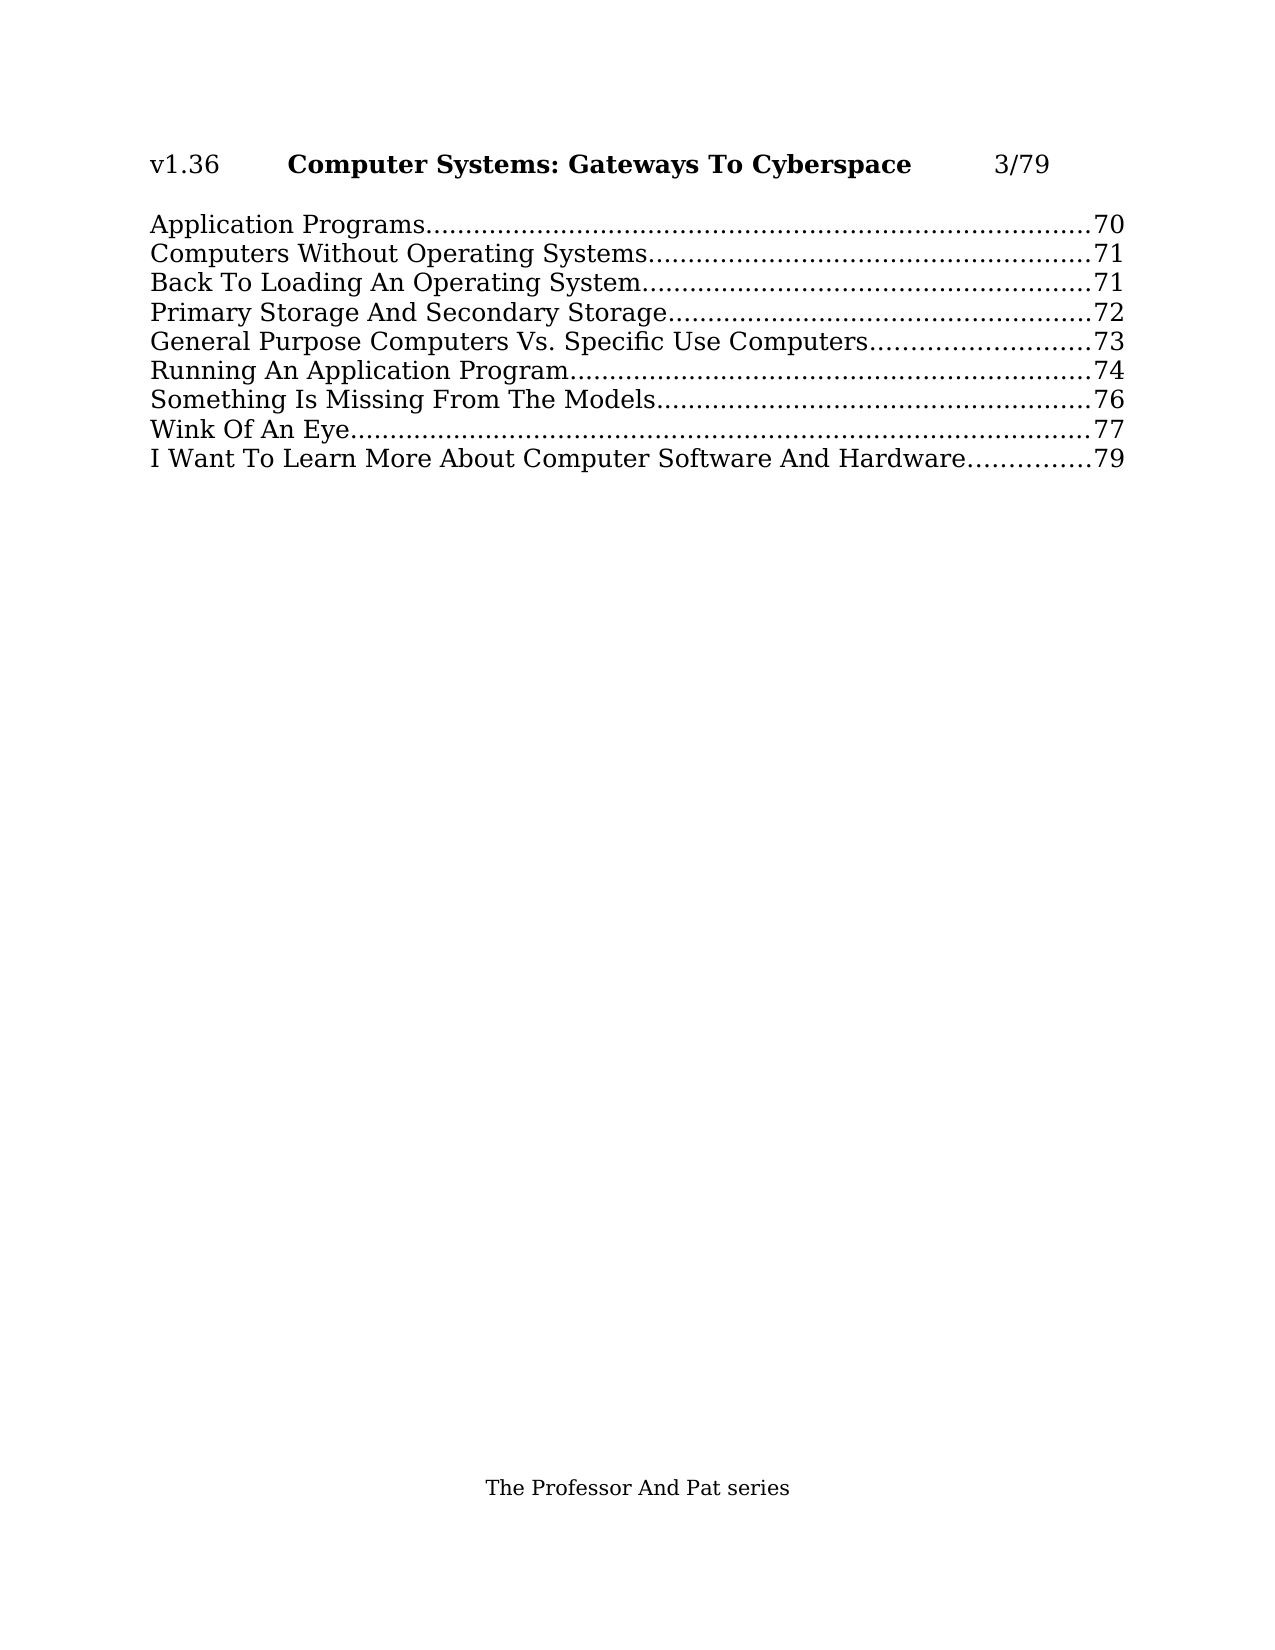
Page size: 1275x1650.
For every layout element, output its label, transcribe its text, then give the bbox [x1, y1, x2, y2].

text Primary Storage And Secondary Storage 72 [150, 298, 1125, 327]
text Wink Of An Eye 77 [150, 415, 1125, 444]
text I Want To Learn More About Computer Software And Hardware 79 [150, 444, 1125, 473]
text Computers Without Operating Systems 71 [150, 239, 1125, 268]
text Application Programs 70 [150, 210, 1125, 239]
text Back To Loading An Operating System 71 [150, 268, 1125, 298]
text Something Is Missing From The Models 76 [150, 386, 1125, 415]
text General Purpose Computers Vs. Specific Use Computers 73 [150, 327, 1125, 356]
text Running An Application Program 74 [150, 356, 1125, 386]
